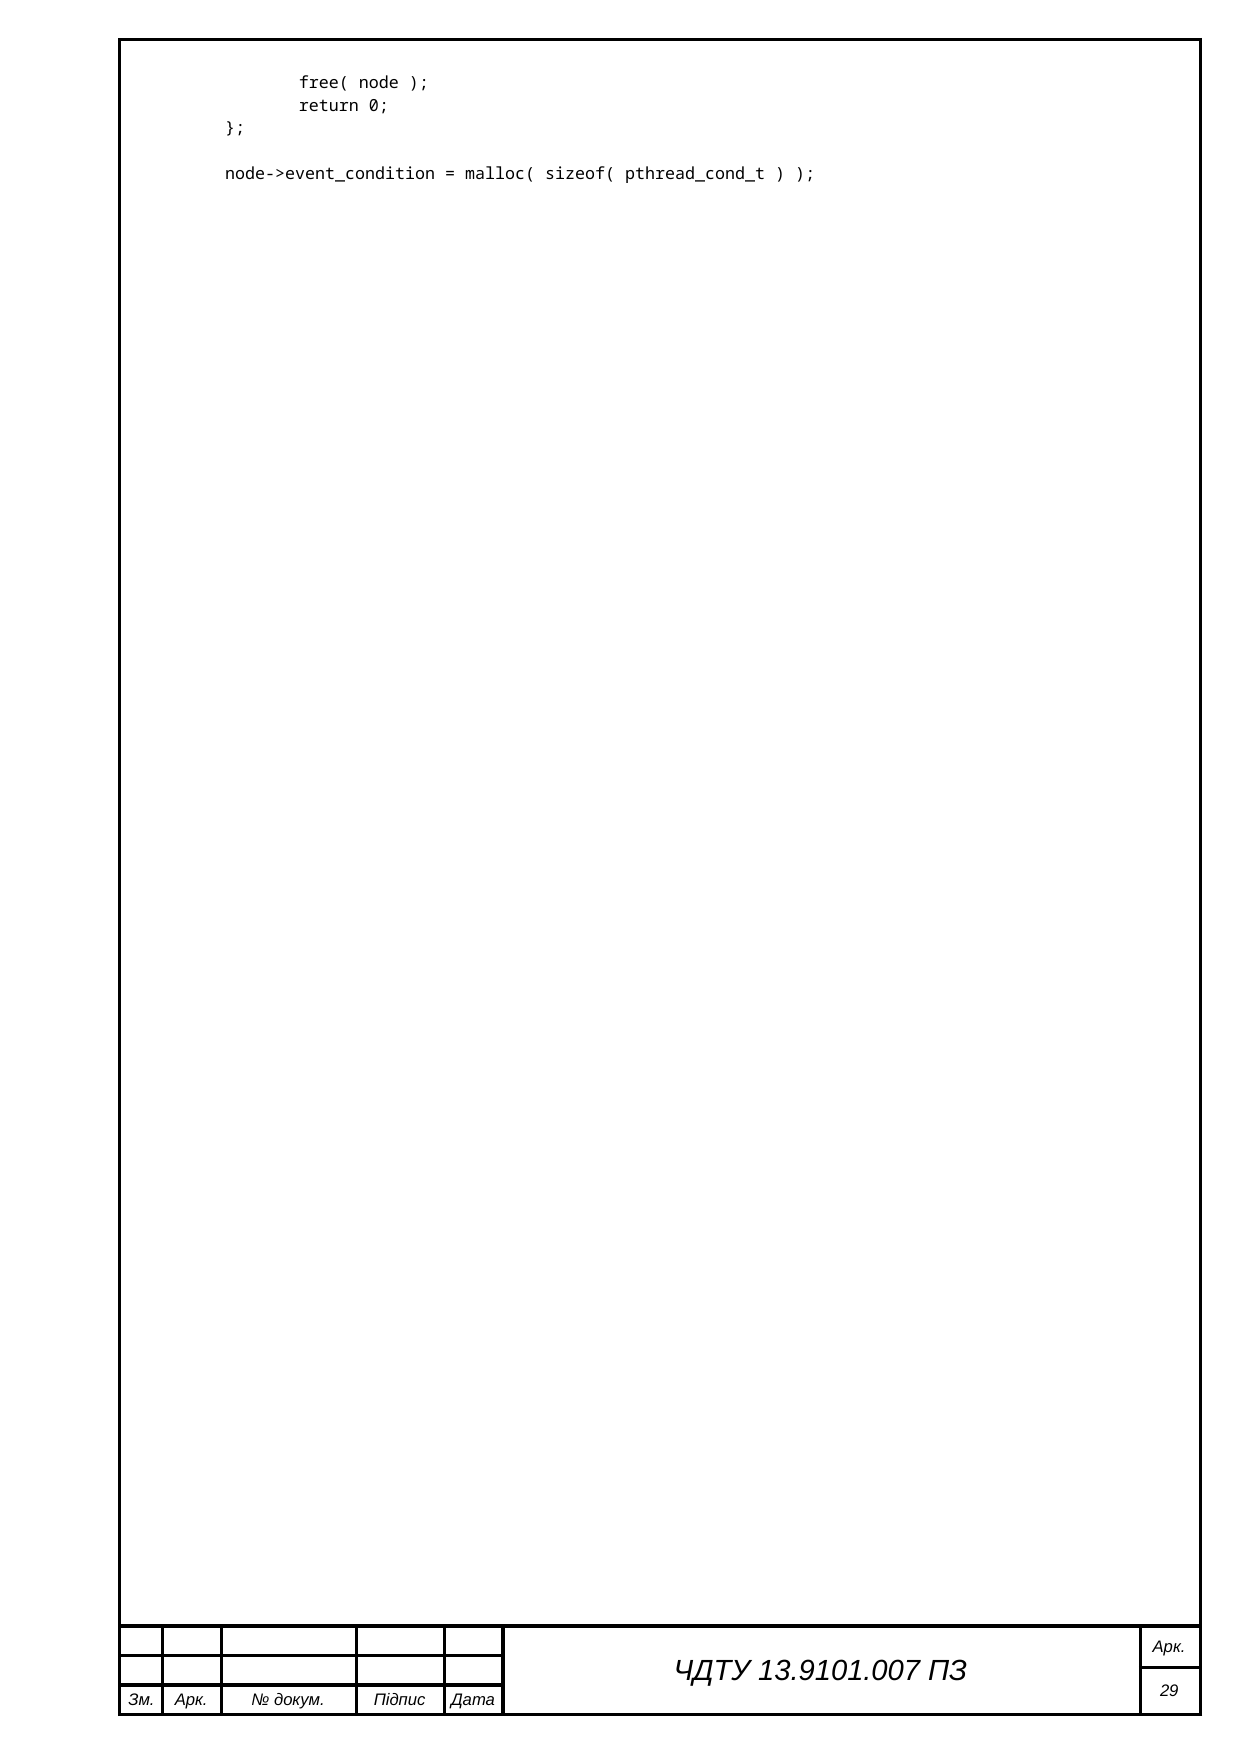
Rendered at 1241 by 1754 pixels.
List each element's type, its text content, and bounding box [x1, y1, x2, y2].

text node->event_condition = malloc( sizeof( pthread_cond_t ) ); [151, 161, 1170, 184]
text return 0; [151, 93, 1170, 116]
text free( node ); [151, 71, 1170, 93]
text }; [151, 116, 1170, 139]
